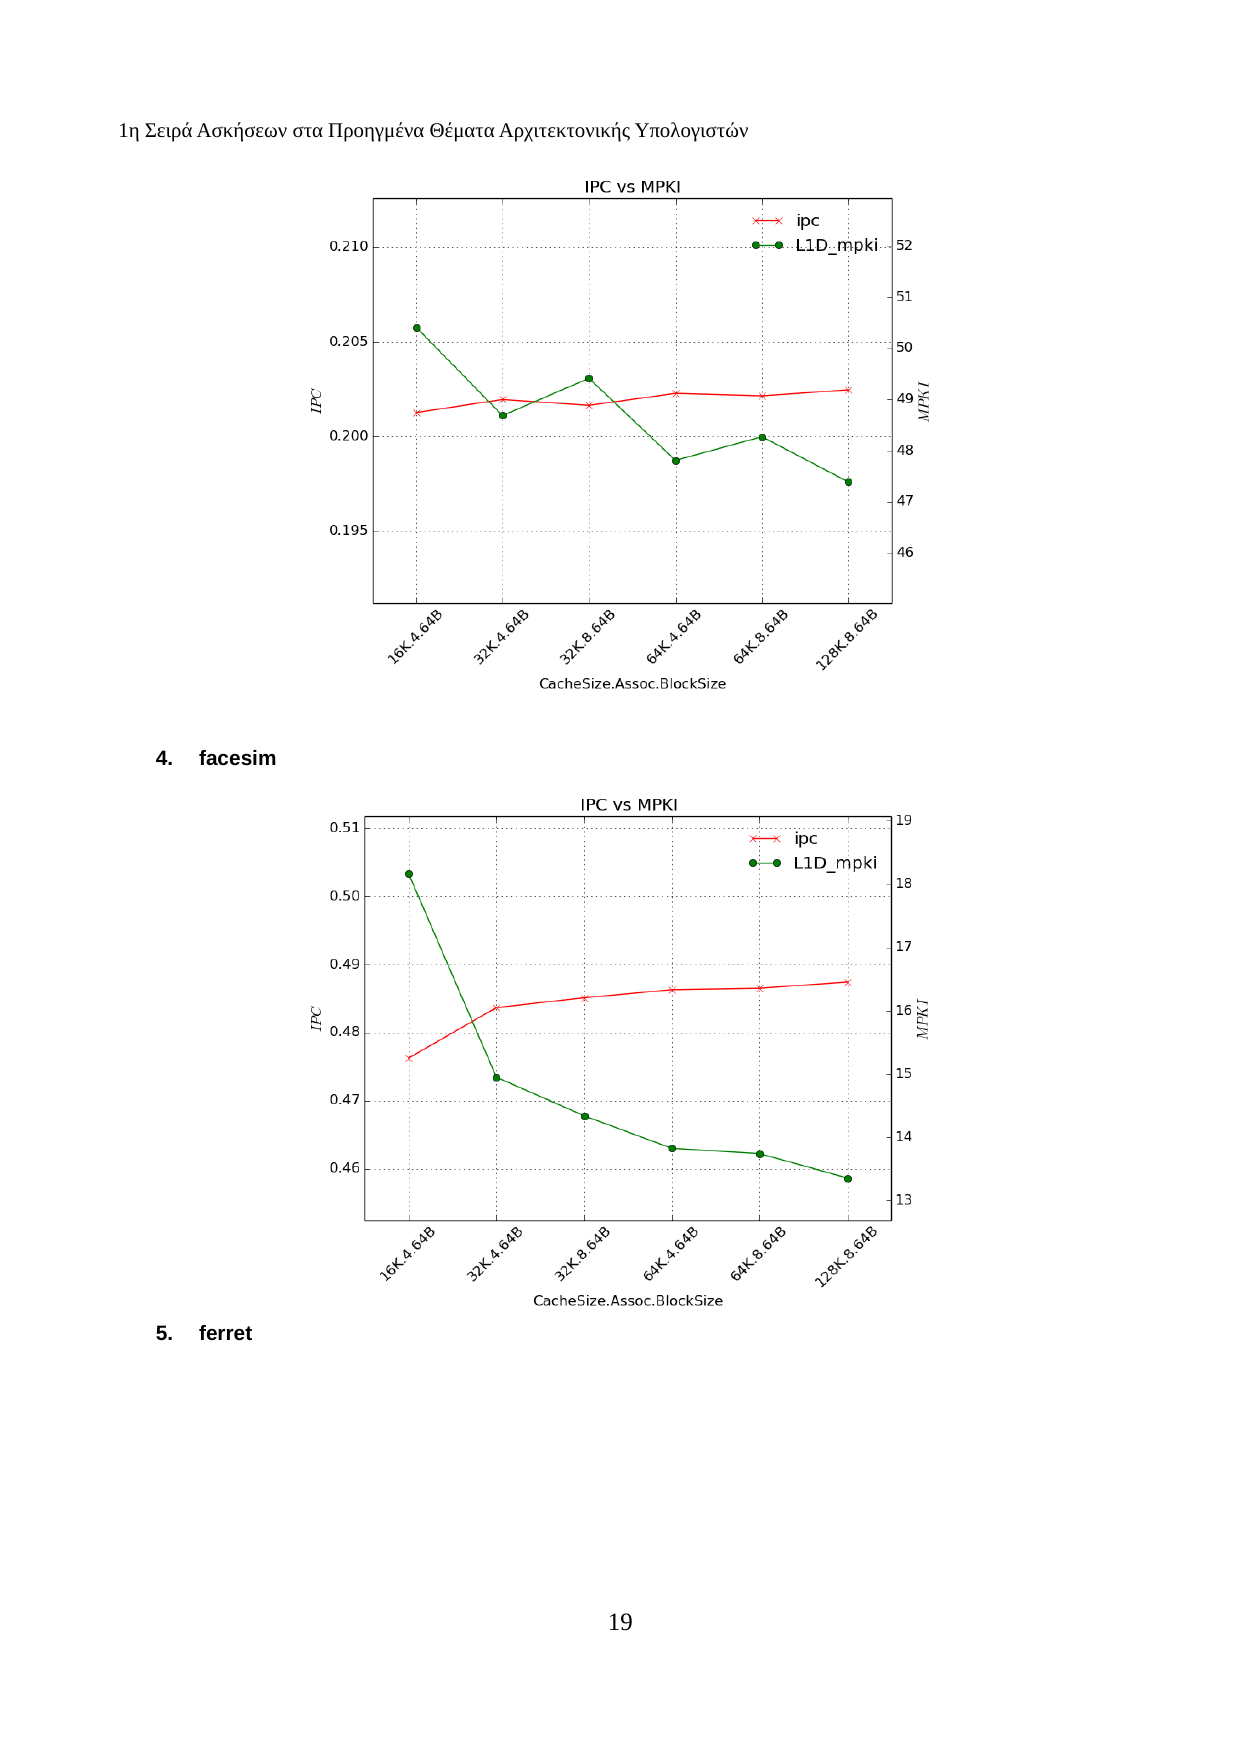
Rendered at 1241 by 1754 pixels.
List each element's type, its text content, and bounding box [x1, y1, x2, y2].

picture [302, 789, 939, 1316]
list ferret [156, 1247, 1122, 1345]
picture [302, 171, 939, 699]
list facesim [156, 746, 1122, 770]
